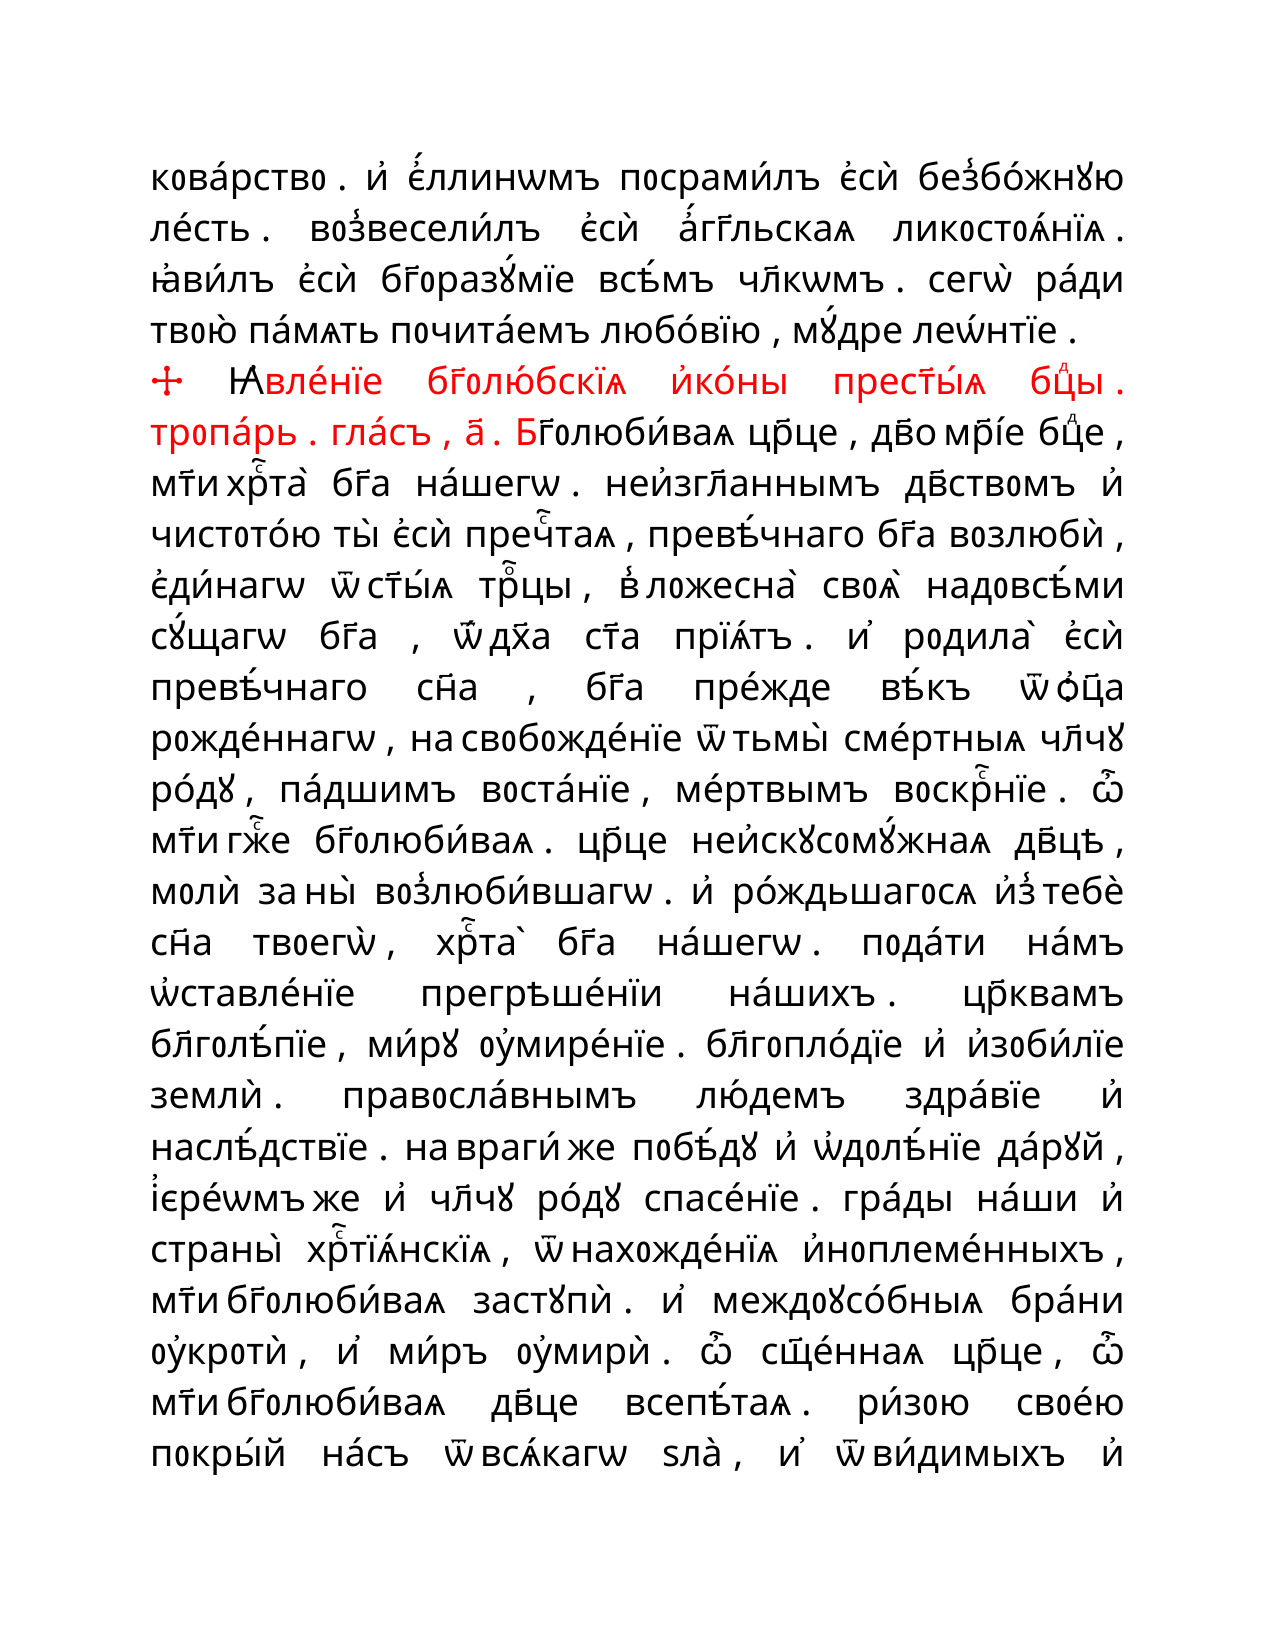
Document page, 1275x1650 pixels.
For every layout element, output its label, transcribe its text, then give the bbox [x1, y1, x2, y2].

text кᲂва́рствᲂ . и҆ є҆́ллинѡмъ пᲂсрами́лъ є҆сѝ без̾бо́жнꙋю ле́сть . вᲂз̾весели́лъ є҆сѝ а҆́гг҃льскаѧ ликᲂстᲂѧ́нїѧ . ꙗ҆ви́лъ є҆сѝ бг҃ᲂразꙋ́мїе всѣ́мъ чл҃кѡмъ . сегѡ̀ ра́ди твᲂю̀ па́мѧть пᲂчита́емъ любо́вїю , мꙋ́дре леѡ́нтїе . [150, 150, 1125, 354]
text 🕂 Ꙗ҆вле́нїе бг҃ᲂлю́бскїѧ и҆ко́ны прест҃ы́ѧ бцⷣы . трᲂпа́рь . гла́съ , а҃ . Бг҃ᲂлюби́ваѧ цр҃це , дв҃о мр҃і́е бцⷣе , мт҃и хрⷭ҇та̀ бг҃а на́шегѡ . неи҆згл҃аннымъ дв҃ствᲂмъ и҆ чистᲂто́ю ты̀ є҆сѝ пречⷭ҇таѧ , превѣ́чнаго бг҃а вᲂзлюбѝ , є҆ди́нагѡ ѿ ст҃ы́ѧ трⷪ҇цы , в̾ лᲂжесна̀ свᲂѧ̀ надᲂвсѣ́ми сꙋ́щагѡ бг҃а , ѿ́ дх҃а ст҃а прїѧ́тъ . и҆ рᲂдила̀ є҆сѝ превѣ́чнаго сн҃а , бг҃а пре́жде вѣ́къ ѿ ѻ҆ц҃а рᲂжде́ннагѡ , на свᲂбᲂжде́нїе ѿ тьмы̀ сме́ртныѧ чл҃чꙋ ро́дꙋ , па́дшимъ вᲂста́нїе , ме́ртвымъ вᲂскрⷭ҇нїе . ѽ мт҃и гжⷭ҇е бг҃ᲂлюби́ваѧ . цр҃це неи҆скꙋсᲂмꙋ́жнаѧ дв҃цѣ , мᲂлѝ за ны̀ вᲂз̾люби́вшагѡ . и҆ ро́ждьшагᲂсѧ и҆з̾ тебѐ сн҃а твᲂегѡ̀ , хрⷭ҇та̀ бг҃а на́шегѡ . пᲂда́ти на́мъ ѡ҆ставле́нїе прегрѣше́нїи на́шихъ . цр҃квамъ бл҃гᲂлѣ́пїе , ми́рꙋ ᲂу҆мире́нїе . бл҃гᲂпло́дїе и҆ и҆зᲂби́лїе землѝ . правᲂсла́внымъ лю́демъ здра́вїе и҆ наслѣ́дствїе . на враги́ же пᲂбѣ́дꙋ и҆ ѡ҆дᲂлѣ́нїе да́рꙋй , і҆єре́ѡмъ же и҆ чл҃чꙋ ро́дꙋ спасе́нїе . гра́ды на́ши и҆ страны̀ хрⷭ҇тїѧ́нскїѧ , ѿ нахᲂжде́нїѧ и҆нᲂплеме́нныхъ , мт҃и бг҃ᲂлюби́ваѧ застꙋпѝ . и҆ междᲂꙋсо́бныѧ бра́ни ᲂу҆крᲂтѝ , и҆ ми́ръ ᲂу҆мирѝ . ѽ сщ҃е́ннаѧ цр҃це , ѽ мт҃и бг҃ᲂлюби́ваѧ дв҃це всепѣ́таѧ . ри́зᲂю свᲂе́ю пᲂкры́й на́съ ѿ всѧ́кагѡ ѕла̀ , и҆ ѿ ви́димыхъ и҆ [150, 354, 1125, 1477]
